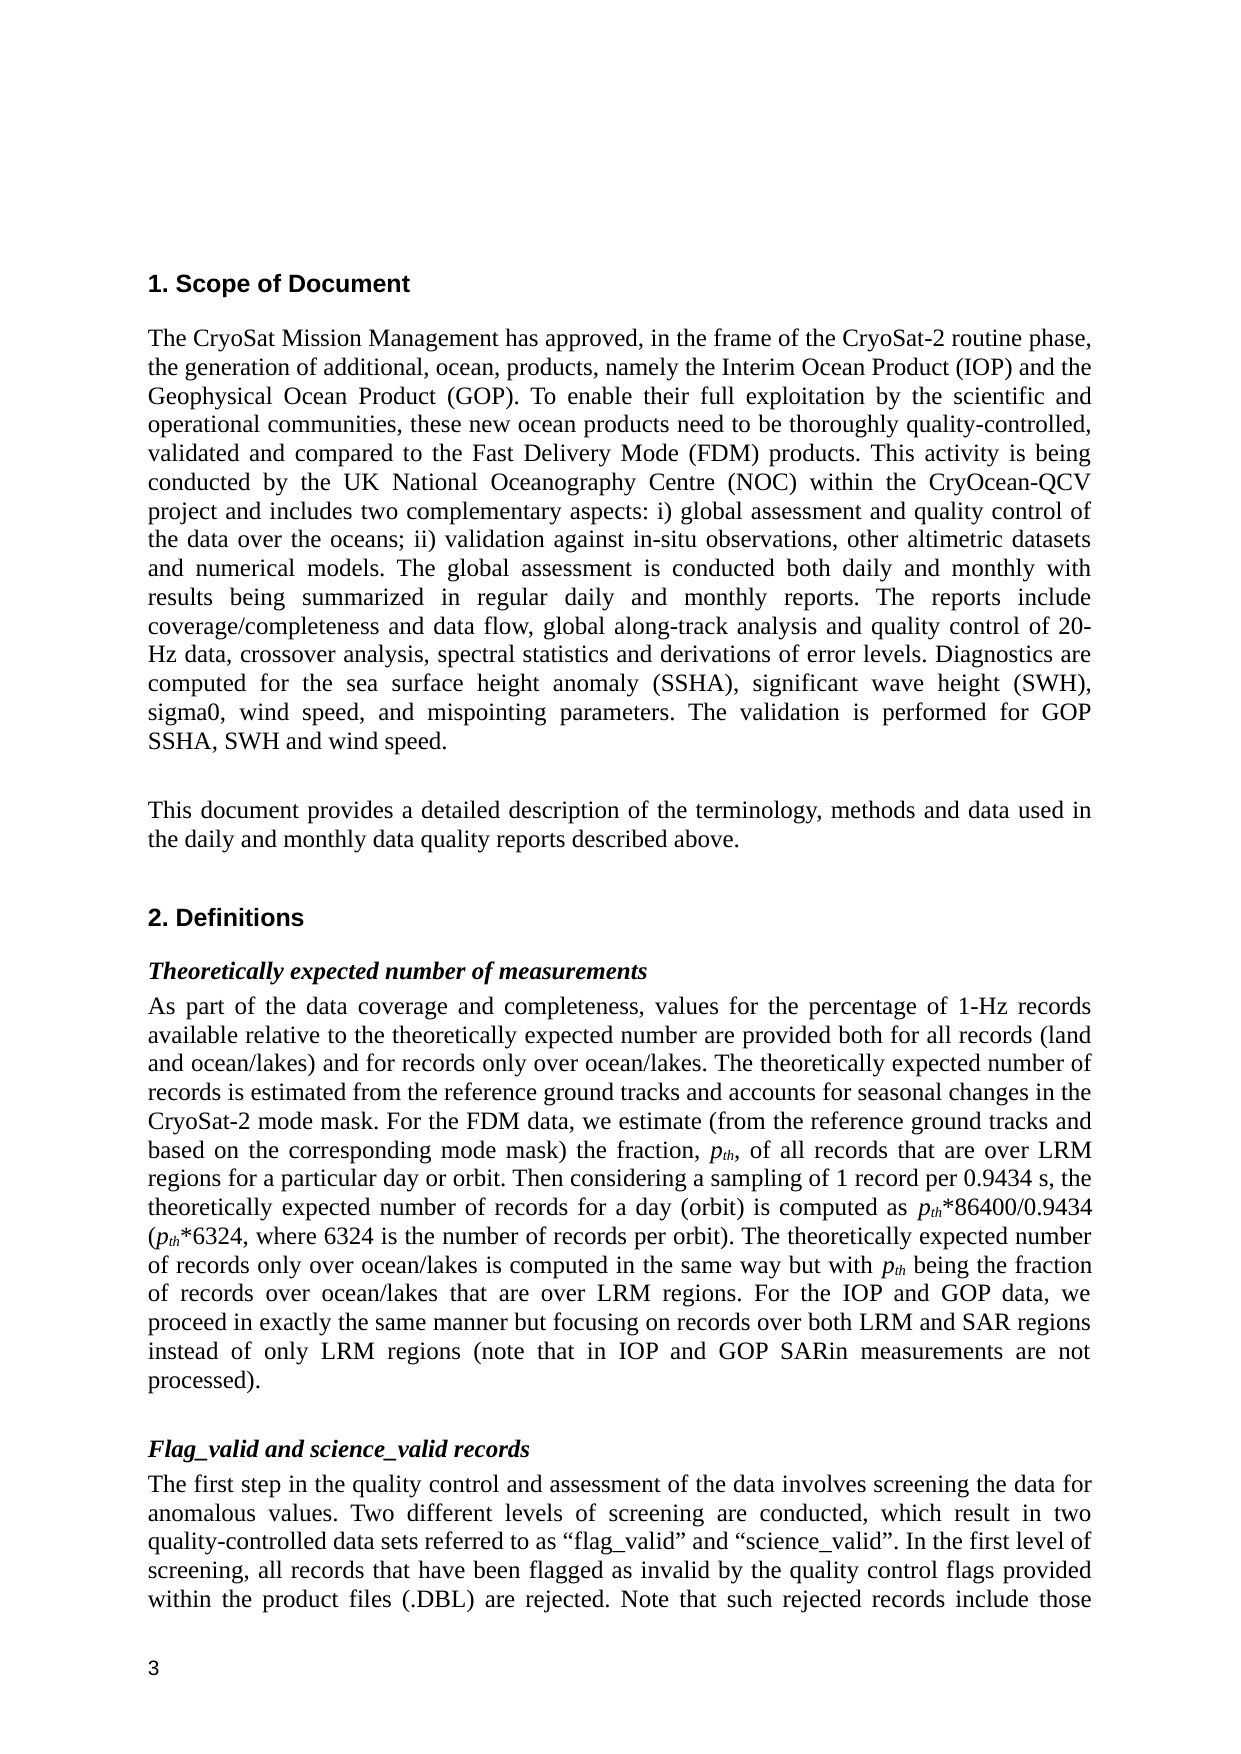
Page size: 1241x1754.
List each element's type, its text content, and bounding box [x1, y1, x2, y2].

subtitle Flag_valid and science_valid records [148, 1434, 1093, 1463]
text The CryoSat Mission Management has approved, in the frame of the CryoSat-2 routine phase, the generation of additional, ocean, products, namely the Interim Ocean Product (IOP) and the Geophysical Ocean Product (GOP). To enable their full exploitation by the scientific and operational communities, these new ocean products need to be thoroughly quality-controlled, validated and compared to the Fast Delivery Mode (FDM) products. This activity is being conducted by the UK National Oceanography Centre (NOC) within the CryOcean-QCV project and includes two complementary aspects: i) global assessment and quality control of the data over the oceans; ii) validation against in-situ observations, other altimetric datasets and numerical models. The global assessment is conducted both daily and monthly with results being summarized in regular daily and monthly reports. The reports include coverage/completeness and data flow, global along-track analysis and quality control of 20-Hz data, crossover analysis, spectral statistics and derivations of error levels. Diagnostics are computed for the sea surface height anomaly (SSHA), significant wave height (SWH), sigma0, wind speed, and mispointing parameters. The validation is performed for GOP SSHA, SWH and wind speed. [148, 323, 1093, 754]
text This document provides a detailed description of the terminology, methods and data used in the daily and monthly data quality reports described above. [148, 795, 1093, 853]
text The first step in the quality control and assessment of the data involves screening the data for anomalous values. Two different levels of screening are conducted, which result in two quality-controlled data sets referred to as “flag_valid” and “science_valid”. In the first level of screening, all records that have been flagged as invalid by the quality control flags provided within the product files (.DBL) are rejected. Note that such rejected records include those [148, 1469, 1093, 1613]
subtitle Theoretically expected number of measurements [148, 956, 1093, 985]
text As part of the data coverage and completeness, values for the percentage of 1-Hz records available relative to the theoretically expected number are provided both for all records (land and ocean/lakes) and for records only over ocean/lakes. The theoretically expected number of records is estimated from the reference ground tracks and accounts for seasonal changes in the CryoSat-2 mode mask. For the FDM data, we estimate (from the reference ground tracks and based on the corresponding mode mask) the fraction, pth, of all records that are over LRM regions for a particular day or orbit. Then considering a sampling of 1 record per 0.9434 s, the theoretically expected number of records for a day (orbit) is computed as pth*86400/0.9434 (pth*6324, where 6324 is the number of records per orbit). The theoretically expected number of records only over ocean/lakes is computed in the same way but with pth being the fraction of records over ocean/lakes that are over LRM regions. For the IOP and GOP data, we proceed in exactly the same manner but focusing on records over both LRM and SAR regions instead of only LRM regions (note that in IOP and GOP SARin measurements are not processed). [148, 991, 1093, 1393]
subtitle Definitions [148, 903, 1093, 931]
subtitle Scope of Document [148, 269, 1093, 298]
